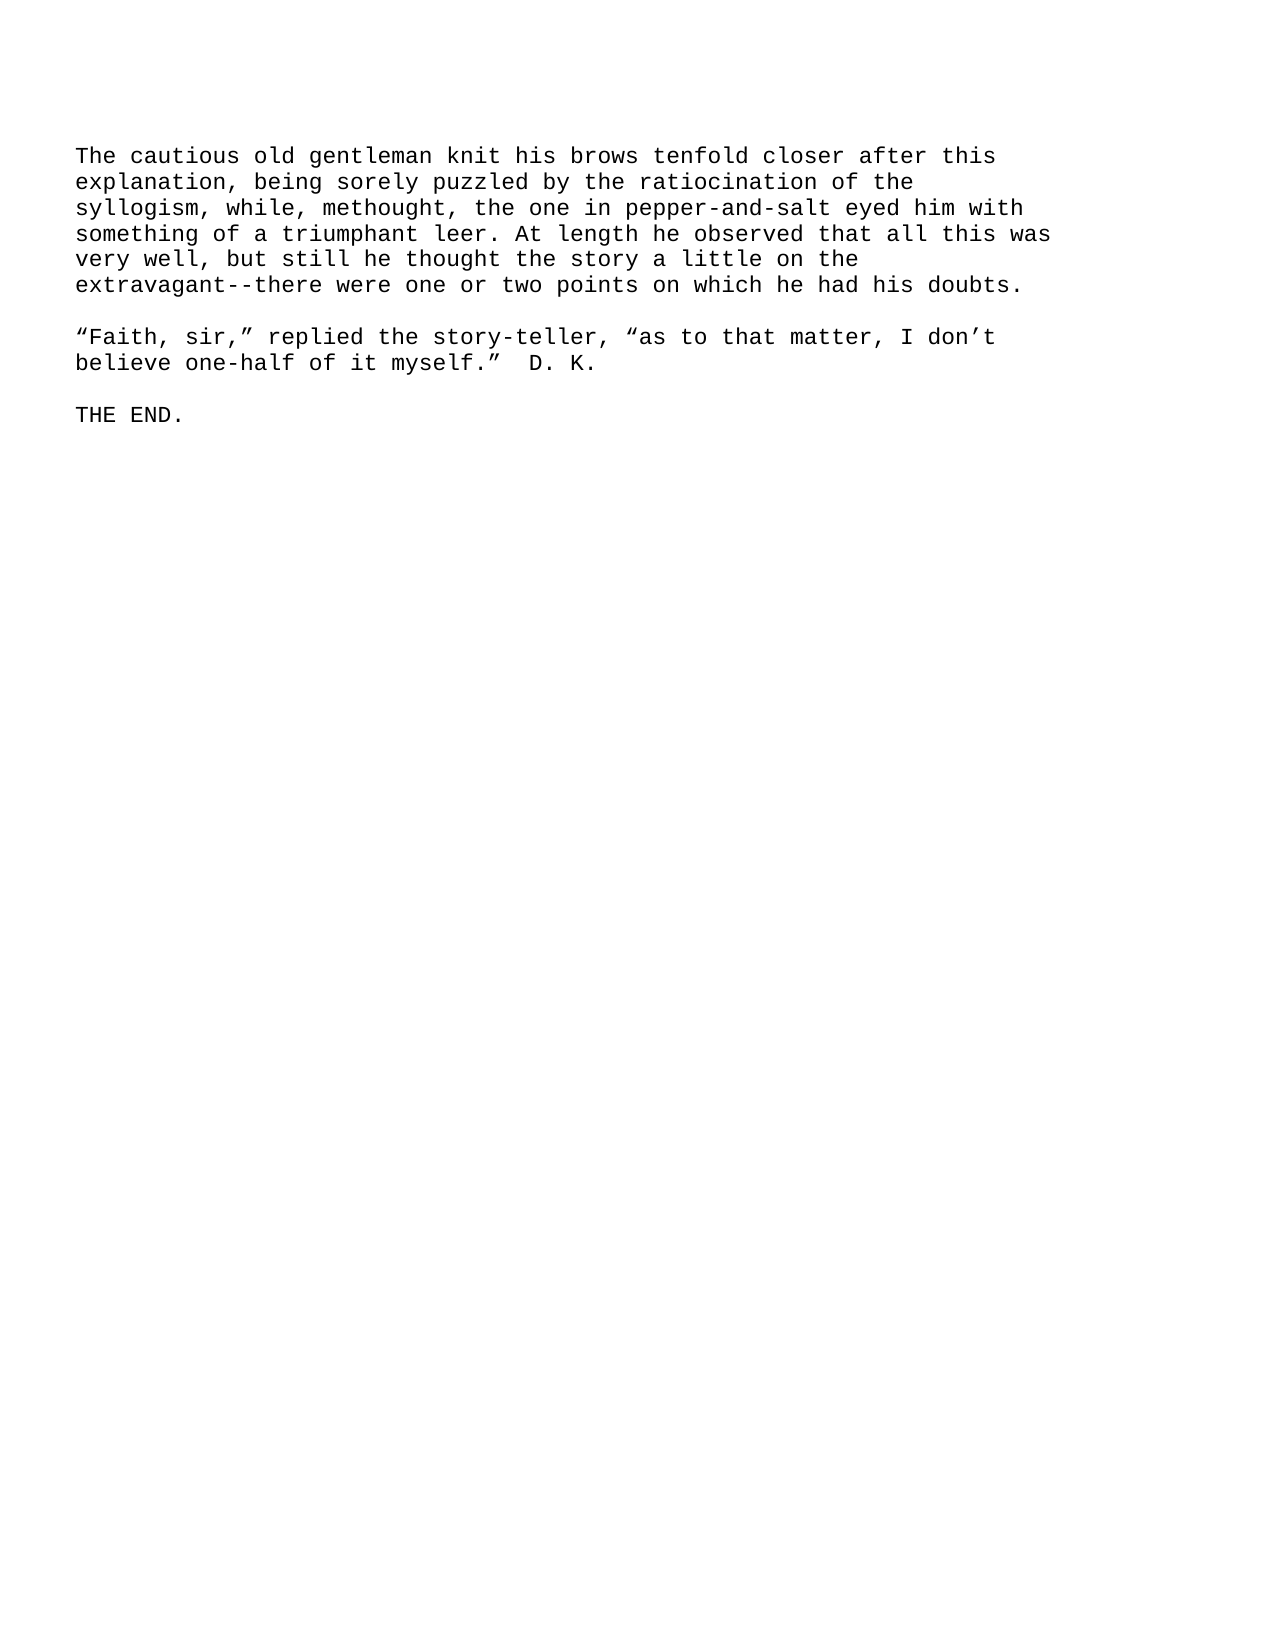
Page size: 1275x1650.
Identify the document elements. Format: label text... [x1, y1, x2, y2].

text syllogism, while, methought, the one in pepper-and-salt eyed him with [75, 196, 1200, 222]
text explanation, being sorely puzzled by the ratiocination of the [75, 170, 1200, 196]
text something of a triumphant leer. At length he observed that all this was [75, 222, 1200, 248]
text extravagant--there were one or two points on which he had his doubts. [75, 274, 1200, 300]
text “Faith, sir,” replied the story-teller, “as to that matter, I don’t [75, 326, 1200, 352]
text believe one-half of it myself.” D. K. [75, 352, 1200, 377]
text THE END. [75, 403, 1200, 429]
text The cautious old gentleman knit his brows tenfold closer after this [75, 144, 1200, 170]
text very well, but still he thought the story a little on the [75, 248, 1200, 274]
